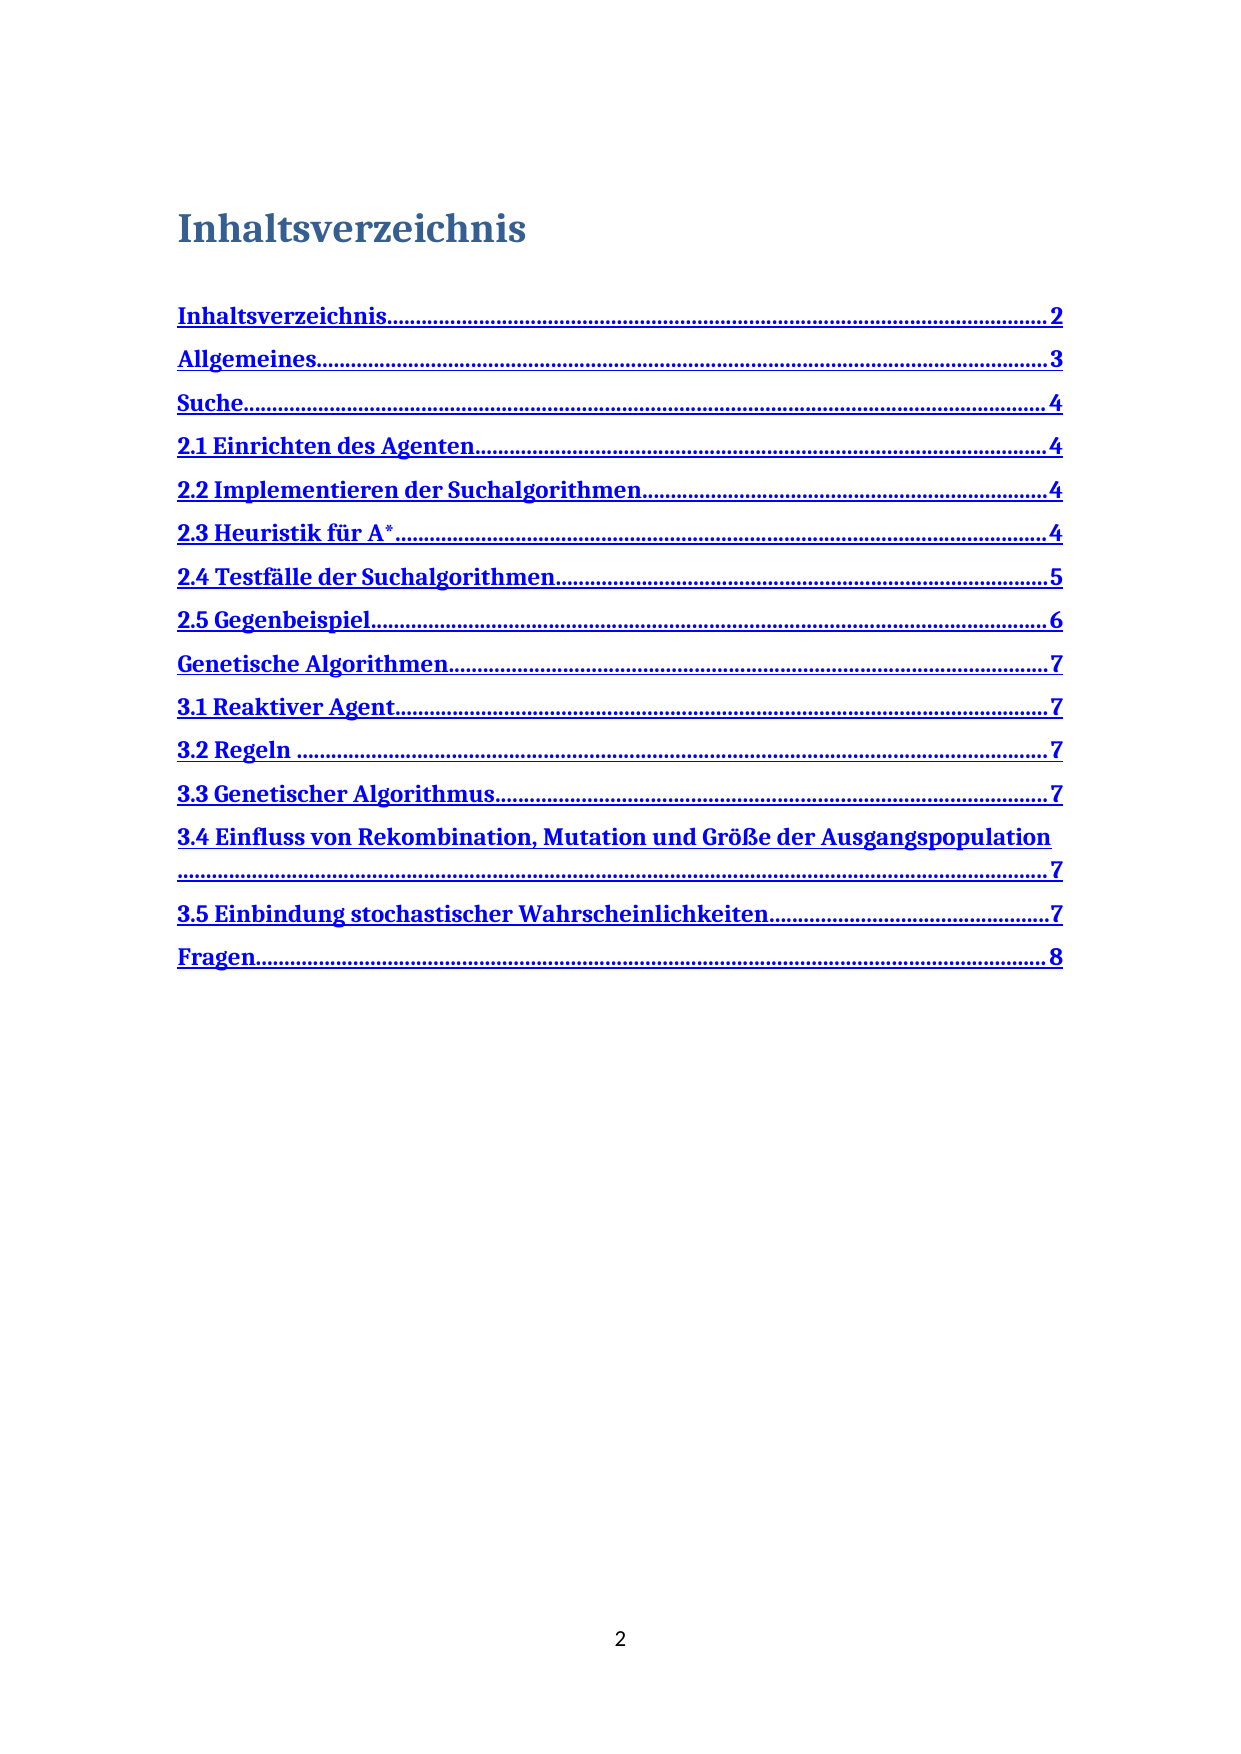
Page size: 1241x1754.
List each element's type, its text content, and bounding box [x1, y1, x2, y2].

text 2.1 Einrichten des Agenten 4 [177, 432, 1063, 456]
text 2.4 Testfälle der Suchalgorithmen 5 [177, 563, 1063, 587]
text Suche 4 [177, 389, 1063, 413]
text 3.1 Reaktiver Agent 7 [177, 693, 1063, 717]
text 2.2 Implementieren der Suchalgorithmen 4 [177, 476, 1063, 500]
text Inhaltsverzeichnis 2 [177, 302, 1063, 326]
subtitle Inhaltsverzeichnis [177, 205, 1063, 253]
text Fragen 8 [177, 943, 1063, 967]
text 3.4 Einfluss von Rekombination, Mutation und Größe der Ausgangspopulation 7 [177, 823, 1063, 880]
text 3.5 Einbindung stochastischer Wahrscheinlichkeiten 7 [177, 900, 1063, 924]
text Genetische Algorithmen 7 [177, 649, 1063, 674]
text 2.3 Heuristik für A* 4 [177, 519, 1063, 543]
text 3.3 Genetischer Algorithmus 7 [177, 780, 1063, 804]
text Allgemeines 3 [177, 345, 1063, 370]
text 2.5 Gegenbeispiel 6 [177, 606, 1063, 630]
text 3.2 Regeln 7 [177, 736, 1063, 761]
